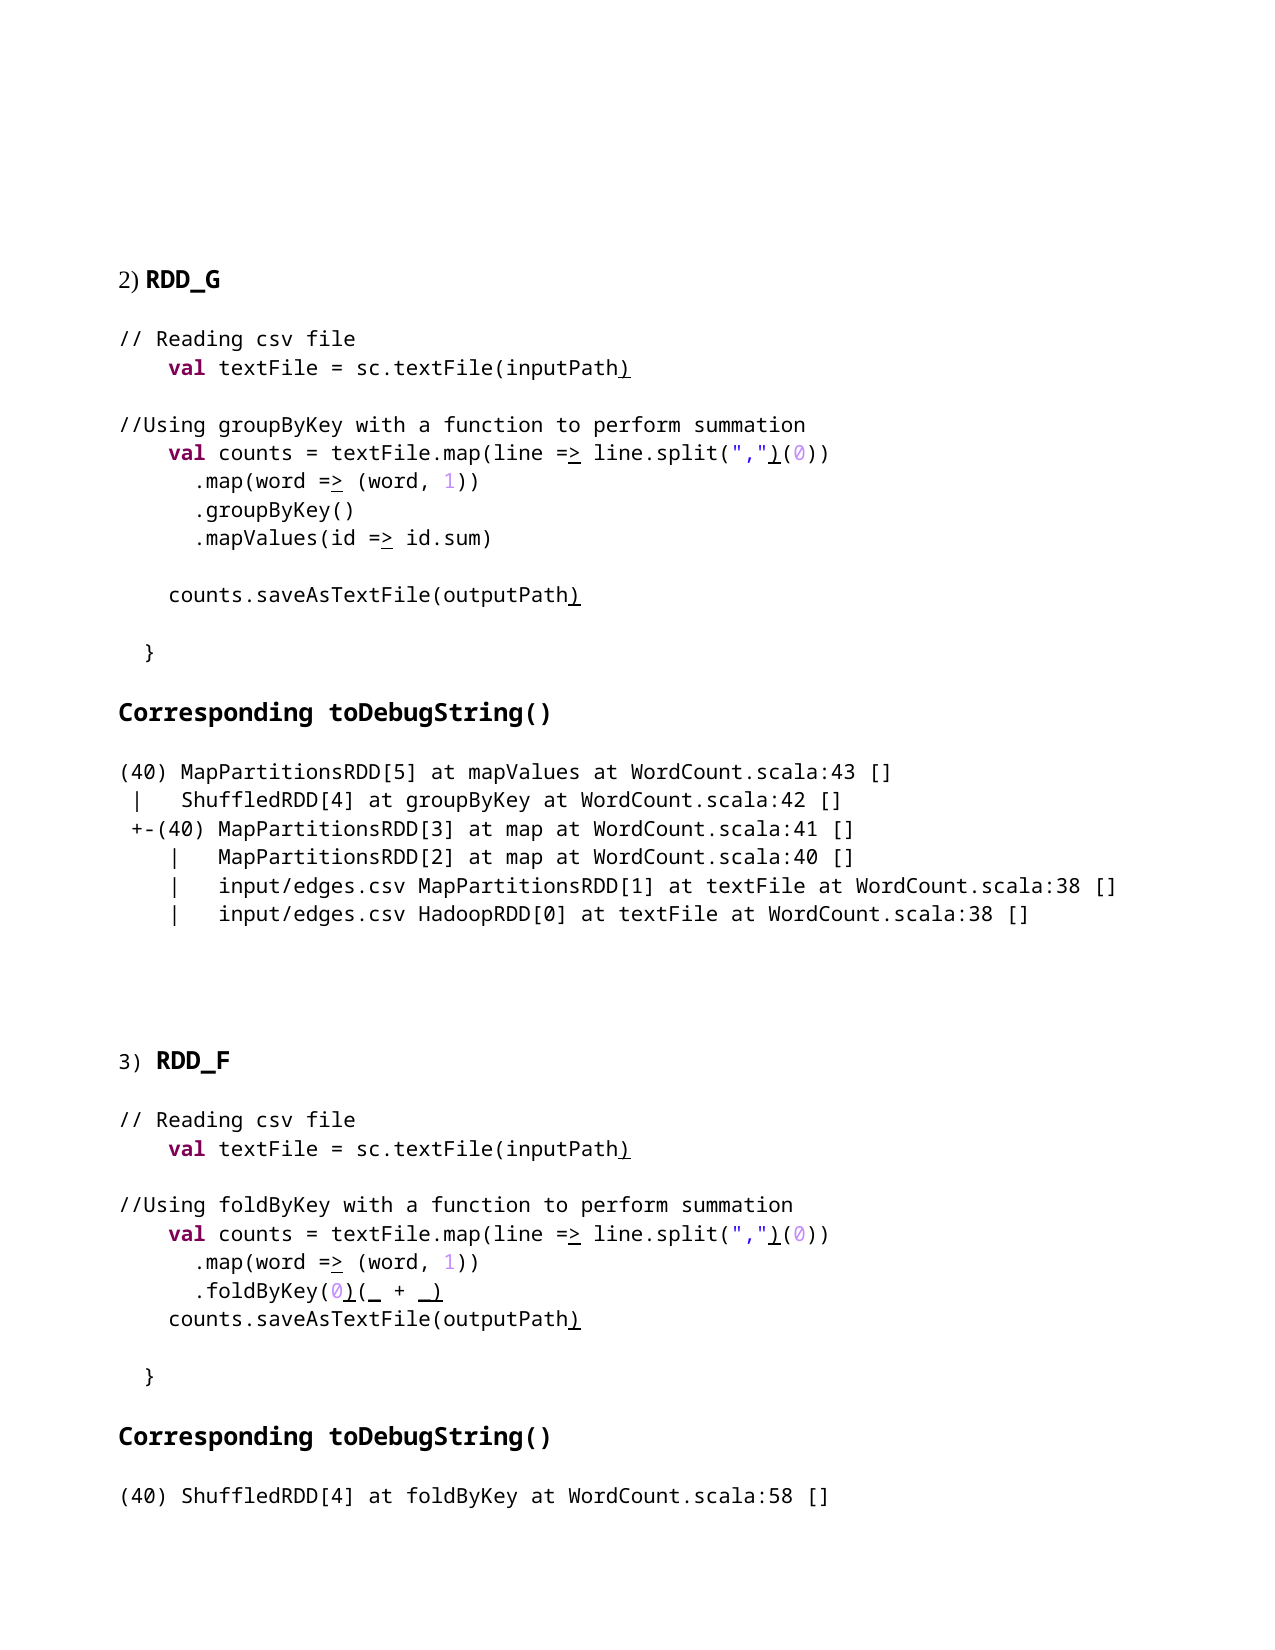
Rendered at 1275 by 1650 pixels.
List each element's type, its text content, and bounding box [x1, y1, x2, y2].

text } [118, 1361, 1157, 1390]
text // Reading csv file [118, 324, 1157, 353]
text | input/edges.csv HadoopRDD[0] at textFile at WordCount.scala:38 [] [118, 899, 1157, 928]
text val textFile = sc.textFile(inputPath) [118, 1134, 1157, 1162]
text val textFile = sc.textFile(inputPath) [118, 353, 1157, 381]
text (40) MapPartitionsRDD[5] at mapValues at WordCount.scala:43 [] [118, 757, 1157, 786]
text 2) RDD_G [118, 262, 1157, 296]
text (40) ShuffledRDD[4] at foldByKey at WordCount.scala:58 [] [118, 1481, 1157, 1510]
text } [118, 637, 1157, 666]
text counts.saveAsTextFile(outputPath) [118, 580, 1157, 609]
text 3) RDD_F [118, 1043, 1157, 1077]
text .map(word => (word, 1)) [118, 467, 1157, 495]
text .foldByKey(0)(_ + _) [118, 1276, 1157, 1304]
text Corresponding toDebugString() [118, 1418, 1157, 1452]
text // Reading csv file [118, 1105, 1157, 1134]
text .mapValues(id => id.sum) [118, 523, 1157, 552]
text counts.saveAsTextFile(outputPath) [118, 1304, 1157, 1333]
text val counts = textFile.map(line => line.split(",")(0)) [118, 1219, 1157, 1247]
text val counts = textFile.map(line => line.split(",")(0)) [118, 438, 1157, 467]
text .map(word => (word, 1)) [118, 1247, 1157, 1276]
text | MapPartitionsRDD[2] at map at WordCount.scala:40 [] [118, 842, 1157, 871]
text //Using groupByKey with a function to perform summation [118, 410, 1157, 438]
text +-(40) MapPartitionsRDD[3] at map at WordCount.scala:41 [] [118, 814, 1157, 842]
text //Using foldByKey with a function to perform summation [118, 1191, 1157, 1219]
text | ShuffledRDD[4] at groupByKey at WordCount.scala:42 [] [118, 786, 1157, 814]
text .groupByKey() [118, 495, 1157, 523]
text Corresponding toDebugString() [118, 694, 1157, 728]
text | input/edges.csv MapPartitionsRDD[1] at textFile at WordCount.scala:38 [] [118, 871, 1157, 899]
